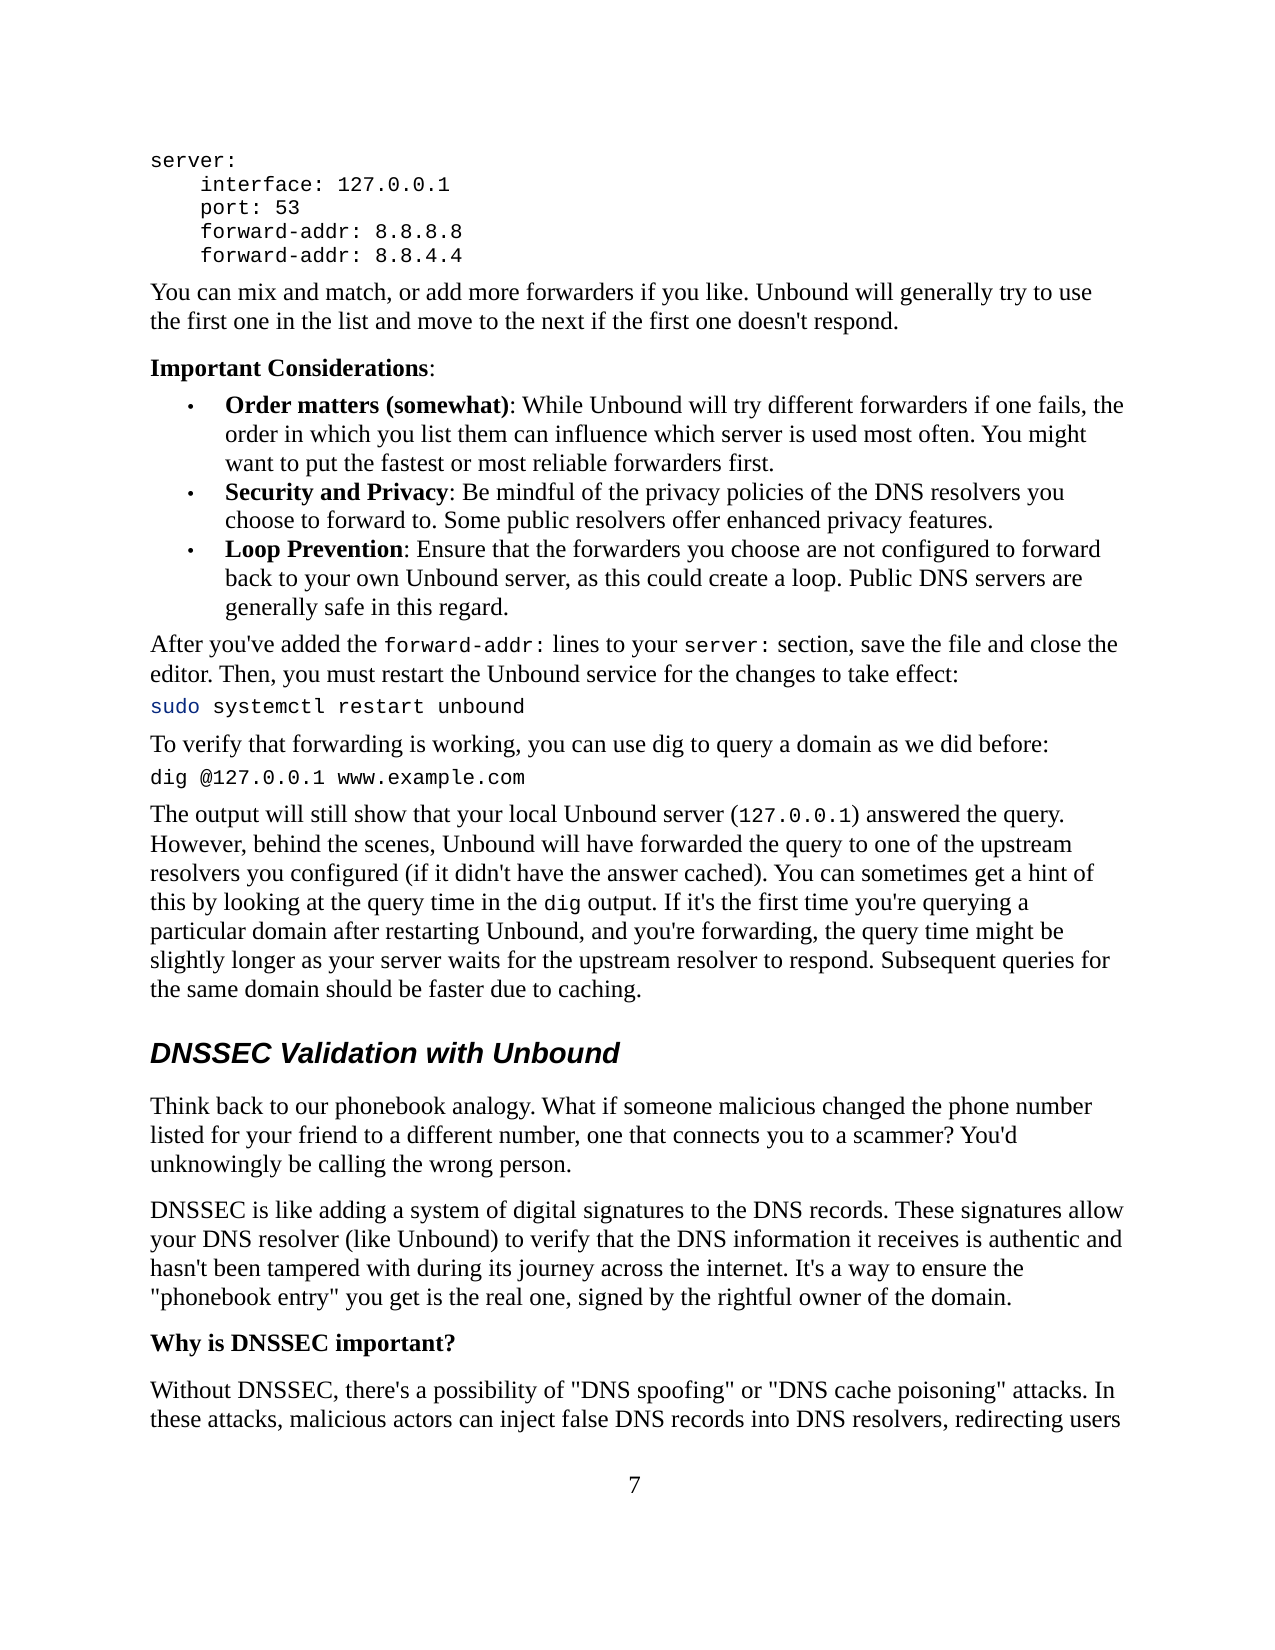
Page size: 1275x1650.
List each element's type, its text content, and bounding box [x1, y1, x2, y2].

subtitle DNSSEC Validation with Unbound [150, 1036, 1125, 1070]
text server: [150, 150, 1125, 174]
text After you've added the forward-addr: lines to your server: section, save the file and close the editor. Then, you must restart the Unbound service for the changes to take effect: [150, 629, 1125, 688]
text port: 53 [150, 197, 1125, 221]
text To verify that forwarding is working, you can use dig to query a domain as we did before: [150, 729, 1125, 758]
text Important Considerations: [150, 353, 1125, 381]
text Think back to our phonebook analogy. What if someone malicious changed the phone number listed for your friend to a different number, one that connects you to a scammer? You'd unknowingly be calling the wrong person. [150, 1091, 1125, 1178]
list Security and Privacy: Be mindful of the privacy policies of the DNS resolvers you choose to forward to. Some public resolvers offer enhanced privacy features. [187, 477, 1125, 534]
text interface: 127.0.0.1 [150, 174, 1125, 197]
text forward-addr: 8.8.8.8 [150, 221, 1125, 244]
text dig @127.0.0.1 www.example.com [150, 767, 1125, 791]
text Without DNSSEC, there's a possibility of "DNS spoofing" or "DNS cache poisoning" attacks. In these attacks, malicious actors can inject false DNS records into DNS resolvers, redirecting users [150, 1375, 1125, 1433]
text The output will still show that your local Unbound server (127.0.0.1) answered the query. However, behind the scenes, Unbound will have forwarded the query to one of the upstream resolvers you configured (if it didn't have the answer cached). You can sometimes get a hint of this by looking at the query time in the dig output. If it's the first time you're querying a particular domain after restarting Unbound, and you're forwarding, the query time might be slightly longer as your server waits for the upstream resolver to respond. Subsequent queries for the same domain should be faster due to caching. [150, 799, 1125, 1002]
text sudo systemctl restart unbound [150, 697, 1125, 720]
text Why is DNSSEC important? [150, 1328, 1125, 1357]
text DNSSEC is like adding a system of digital signatures to the DNS records. These signatures allow your DNS resolver (like Unbound) to verify that the DNS information it receives is authentic and hasn't been tampered with during its journey across the internet. It's a way to ensure the "phonebook entry" you get is the real one, signed by the rightful owner of the domain. [150, 1196, 1125, 1311]
text forward-addr: 8.8.4.4 [150, 244, 1125, 268]
list Order matters (somewhat): While Unbound will try different forwarders if one fails, the order in which you list them can influence which server is used most often. You might want to put the fastest or most reliable forwarders first. [187, 390, 1125, 477]
list Loop Prevention: Ensure that the forwarders you choose are not configured to forward back to your own Unbound server, as this could create a loop. Public DNS servers are generally safe in this regard. [187, 534, 1125, 620]
text You can mix and match, or add more forwarders if you like. Unbound will generally try to use the first one in the list and move to the next if the first one doesn't respond. [150, 277, 1125, 335]
